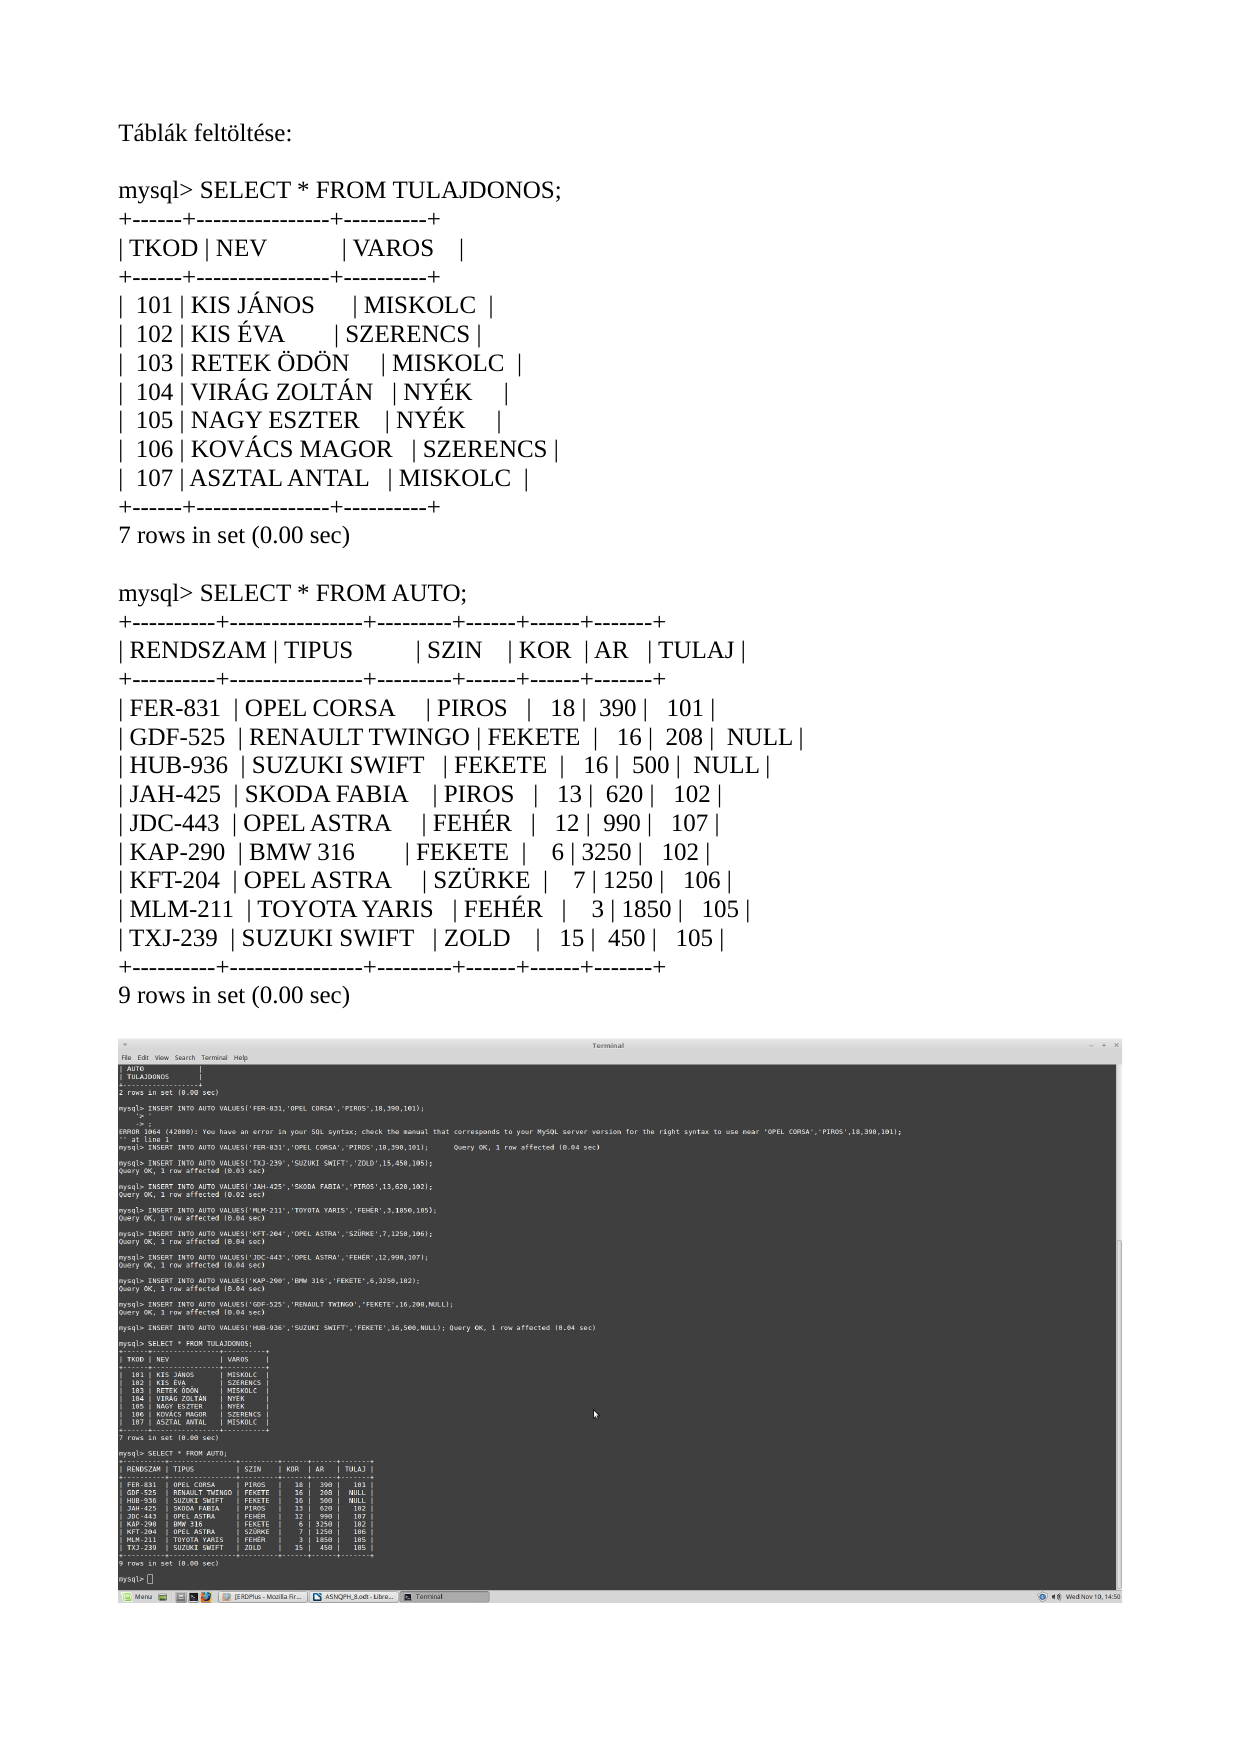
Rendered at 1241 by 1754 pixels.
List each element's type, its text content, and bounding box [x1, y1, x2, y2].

text | 104 | VIRÁG ZOLTÁN | NYÉK | [118, 377, 1122, 406]
text | RENDSZAM | TIPUS | SZIN | KOR | AR | TULAJ | [118, 636, 1122, 664]
text | 103 | RETEK ÖDÖN | MISKOLC | [118, 348, 1122, 377]
text 7 rows in set (0.00 sec) [118, 521, 1122, 549]
text mysql> SELECT * FROM AUTO; [118, 578, 1122, 607]
text +----------+----------------+---------+------+------+-------+ [118, 664, 1122, 693]
text | JAH-425 | SKODA FABIA | PIROS | 13 | 620 | 102 | [118, 779, 1122, 808]
picture [118, 1038, 1123, 1603]
text +------+----------------+----------+ [118, 204, 1122, 233]
text Táblák feltöltése: [118, 118, 1122, 147]
text | JDC-443 | OPEL ASTRA | FEHÉR | 12 | 990 | 107 | [118, 808, 1122, 837]
text | TXJ-239 | SUZUKI SWIFT | ZOLD | 15 | 450 | 105 | [118, 923, 1122, 952]
text | HUB-936 | SUZUKI SWIFT | FEKETE | 16 | 500 | NULL | [118, 751, 1122, 779]
text +----------+----------------+---------+------+------+-------+ [118, 607, 1122, 636]
text 9 rows in set (0.00 sec) [118, 981, 1122, 1009]
text mysql> SELECT * FROM TULAJDONOS; [118, 176, 1122, 204]
text +----------+----------------+---------+------+------+-------+ [118, 952, 1122, 981]
text | GDF-525 | RENAULT TWINGO | FEKETE | 16 | 208 | NULL | [118, 722, 1122, 751]
text | MLM-211 | TOYOTA YARIS | FEHÉR | 3 | 1850 | 105 | [118, 894, 1122, 923]
text | KAP-290 | BMW 316 | FEKETE | 6 | 3250 | 102 | [118, 837, 1122, 866]
text | 106 | KOVÁCS MAGOR | SZERENCS | [118, 434, 1122, 463]
text | TKOD | NEV | VAROS | [118, 233, 1122, 262]
text | 105 | NAGY ESZTER | NYÉK | [118, 406, 1122, 434]
text +------+----------------+----------+ [118, 262, 1122, 291]
text | 102 | KIS ÉVA | SZERENCS | [118, 319, 1122, 348]
text | 101 | KIS JÁNOS | MISKOLC | [118, 291, 1122, 319]
text +------+----------------+----------+ [118, 492, 1122, 521]
text | FER-831 | OPEL CORSA | PIROS | 18 | 390 | 101 | [118, 693, 1122, 722]
text | KFT-204 | OPEL ASTRA | SZÜRKE | 7 | 1250 | 106 | [118, 866, 1122, 894]
text | 107 | ASZTAL ANTAL | MISKOLC | [118, 463, 1122, 492]
